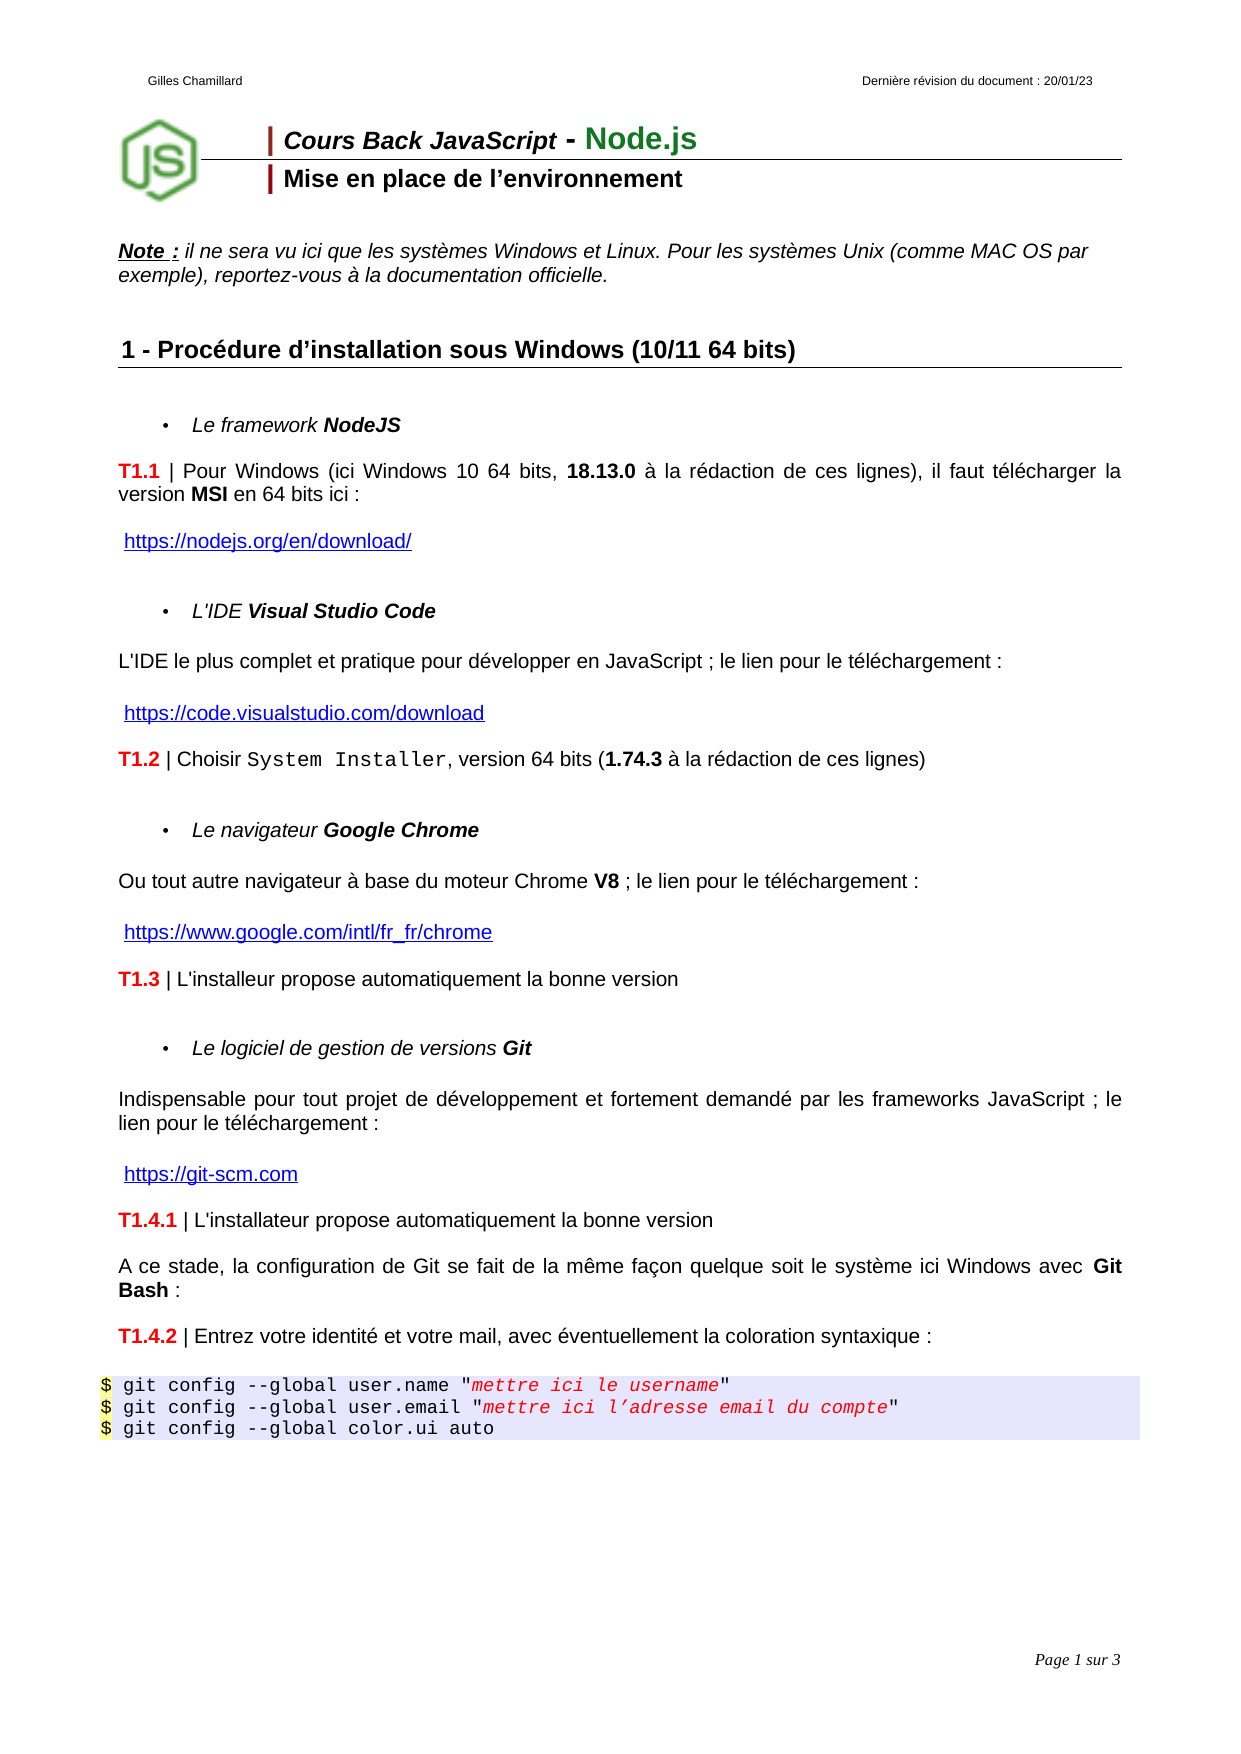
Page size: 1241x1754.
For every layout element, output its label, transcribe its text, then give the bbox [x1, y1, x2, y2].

text Ou tout autre navigateur à base du moteur Chrome V8 ; le lien pour le téléchargement : [118, 870, 1122, 893]
text $ git config --global color.ui auto [100, 1419, 1140, 1440]
text 1 - Procédure d’installation sous Windows (10/11 64 bits) [118, 333, 1122, 367]
text | Mise en place de l’environnement [202, 160, 1122, 194]
list L'IDE Visual Studio Code [162, 599, 1122, 622]
text https://code.visualstudio.com/download [118, 701, 1122, 724]
text | Cours Back JavaScript - Node.js [202, 118, 1122, 159]
text L'IDE le plus complet et pratique pour développer en JavaScript ; le lien pour le téléchargement : [118, 650, 1122, 673]
picture [118, 118, 202, 205]
text Indispensable pour tout projet de développement et fortement demandé par les frameworks JavaScript ; le lien pour le téléchargement : [118, 1088, 1122, 1134]
text T1.4.1 | L'installateur propose automatiquement la bonne version [118, 1209, 1122, 1232]
text https://git-scm.com [118, 1162, 1122, 1185]
list Le navigateur Google Chrome [162, 819, 1122, 842]
text https://www.google.com/intl/fr_fr/chrome [118, 921, 1122, 944]
text T1.4.2 | Entrez votre identité et votre mail, avec éventuellement la coloration syntaxique : [118, 1325, 1122, 1348]
text $ git config --global user.email "mettre ici l’adresse email du compte" [100, 1397, 1140, 1419]
text T1.3 | L'installeur propose automatiquement la bonne version [118, 967, 1122, 991]
text $ git config --global user.name "mettre ici le username" [100, 1376, 1140, 1397]
list Le logiciel de gestion de versions Git [162, 1037, 1122, 1060]
text https://nodejs.org/en/download/ [118, 529, 1122, 553]
text A ce stade, la configuration de Git se fait de la même façon quelque soit le système ici Windows avec Git Bash : [118, 1255, 1122, 1302]
text Note : il ne sera vu ici que les systèmes Windows et Linux. Pour les systèmes Unix (comme MAC OS par exemple), reportez-vous à la documentation officielle. [118, 240, 1122, 287]
text T1.1 | Pour Windows (ici Windows 10 64 bits, 18.13.0 à la rédaction de ces lignes), il faut télécharger la version MSI en 64 bits ici : [118, 460, 1122, 506]
list Le framework NodeJS [162, 413, 1122, 437]
text T1.2 | Choisir System Installer, version 64 bits (1.74.3 à la rédaction de ces lignes) [118, 748, 1122, 773]
